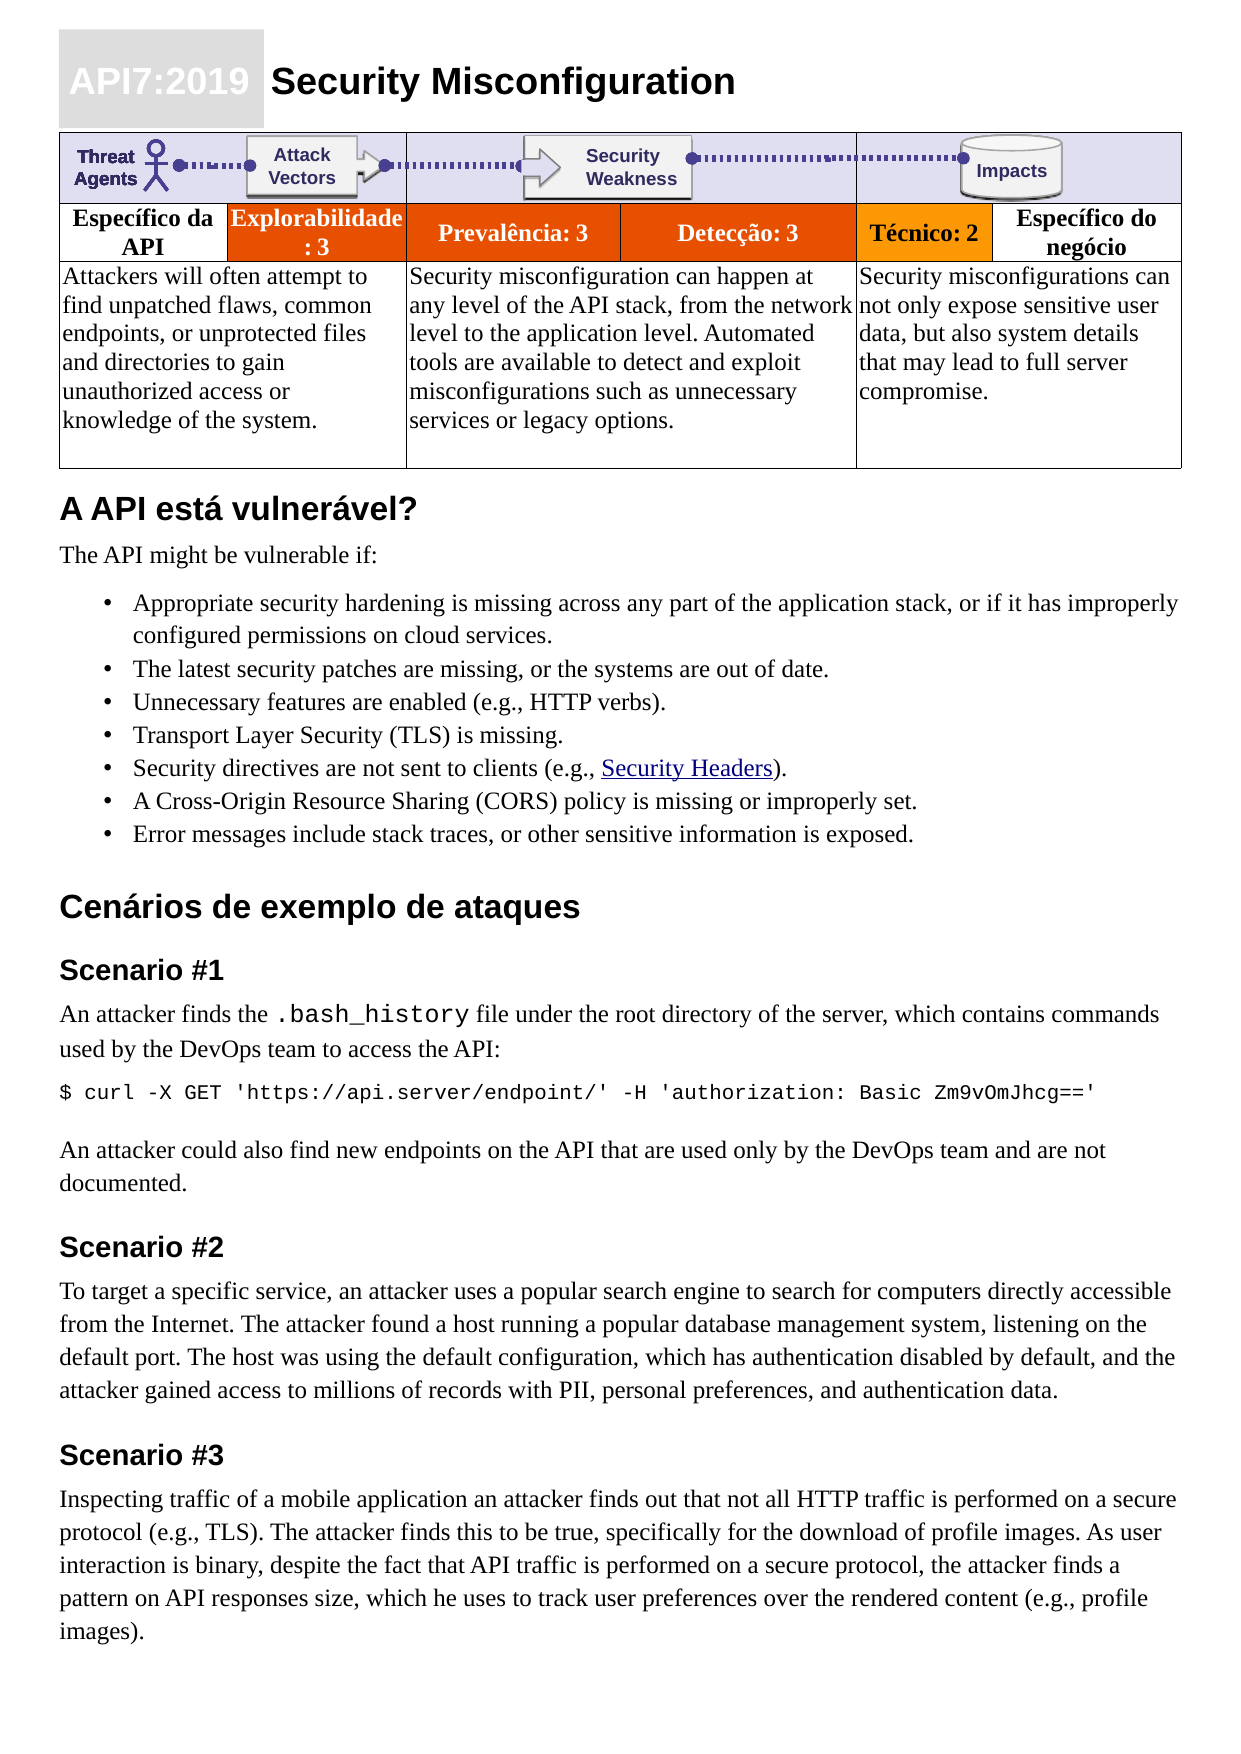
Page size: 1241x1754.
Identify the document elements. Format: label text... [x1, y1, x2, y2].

table_cell Específico do negócio [993, 204, 1181, 261]
table_header [227, 133, 406, 203]
list Security directives are not sent to clients (e.g., Security Headers). [103, 753, 1181, 781]
list Error messages include stack traces, or other sensitive information is exposed. [103, 819, 1181, 847]
table_cell Específico da API [60, 204, 227, 261]
table_cell Attackers will often attempt to find unpatched flaws, common endpoints, or unprotected files and directories to gain unauthorized access or knowledge of the system. [60, 262, 406, 468]
text $ curl -X GET 'https://api.server/endpoint/' -H 'authorization: Basic Zm9vOmJhcg==' [59, 1082, 1181, 1106]
table_cell Explorabilidade: 3 [228, 204, 406, 261]
table_header [407, 133, 620, 203]
table_header [60, 133, 227, 203]
table_header [857, 133, 992, 203]
text An attacker finds the .bash_history file under the root directory of the server, which contains commands used by the DevOps team to access the API: [59, 999, 1181, 1063]
subtitle Scenario #3 [59, 1438, 1181, 1471]
table_cell Security misconfigurations can not only expose sensitive user data, but also system details that may lead to full server compromise. [857, 262, 1181, 468]
list Transport Layer Security (TLS) is missing. [103, 720, 1181, 748]
subtitle Scenario #1 [59, 953, 1181, 987]
table_cell Técnico: 2 [857, 204, 992, 261]
table_header [992, 133, 1181, 203]
subtitle Cenários de exemplo de ataques [59, 887, 1181, 926]
text Inspecting traffic of a mobile application an attacker finds out that not all HTTP traffic is performed on a secure protocol (e.g., TLS). The attacker finds this to be true, specifically for the download of profile images. As user interaction is binary, despite the fact that API traffic is performed on a secure protocol, the attacker finds a pattern on API responses size, which he uses to track user preferences over the rendered content (e.g., profile images). [59, 1484, 1181, 1645]
list The latest security patches are missing, or the systems are out of date. [103, 654, 1181, 682]
text The API might be vulnerable if: [59, 540, 1181, 569]
list Appropriate security hardening is missing across any part of the application stack, or if it has improperly configured permissions on cloud services. [103, 588, 1181, 649]
table_cell Security misconfiguration can happen at any level of the API stack, from the network level to the application level. Automated tools are available to detect and exploit misconfigurations such as unnecessary services or legacy options. [407, 262, 856, 468]
table_header [620, 133, 856, 203]
text An attacker could also find new endpoints on the API that are used only by the DevOps team and are not documented. [59, 1135, 1181, 1197]
table_cell Prevalência: 3 [407, 204, 620, 261]
list Unnecessary features are enabled (e.g., HTTP verbs). [103, 687, 1181, 715]
subtitle A API está vulnerável? [59, 489, 1181, 527]
text To target a specific service, an attacker uses a popular search engine to search for computers directly accessible from the Internet. The attacker found a host running a popular database management system, listening on the default port. The host was using the default configuration, which has authentication disabled by default, and the attacker gained access to millions of records with PII, personal preferences, and authentication data. [59, 1276, 1181, 1404]
table_cell Detecção: 3 [621, 204, 856, 261]
subtitle Scenario #2 [59, 1230, 1181, 1264]
list A Cross-Origin Resource Sharing (CORS) policy is missing or improperly set. [103, 786, 1181, 814]
